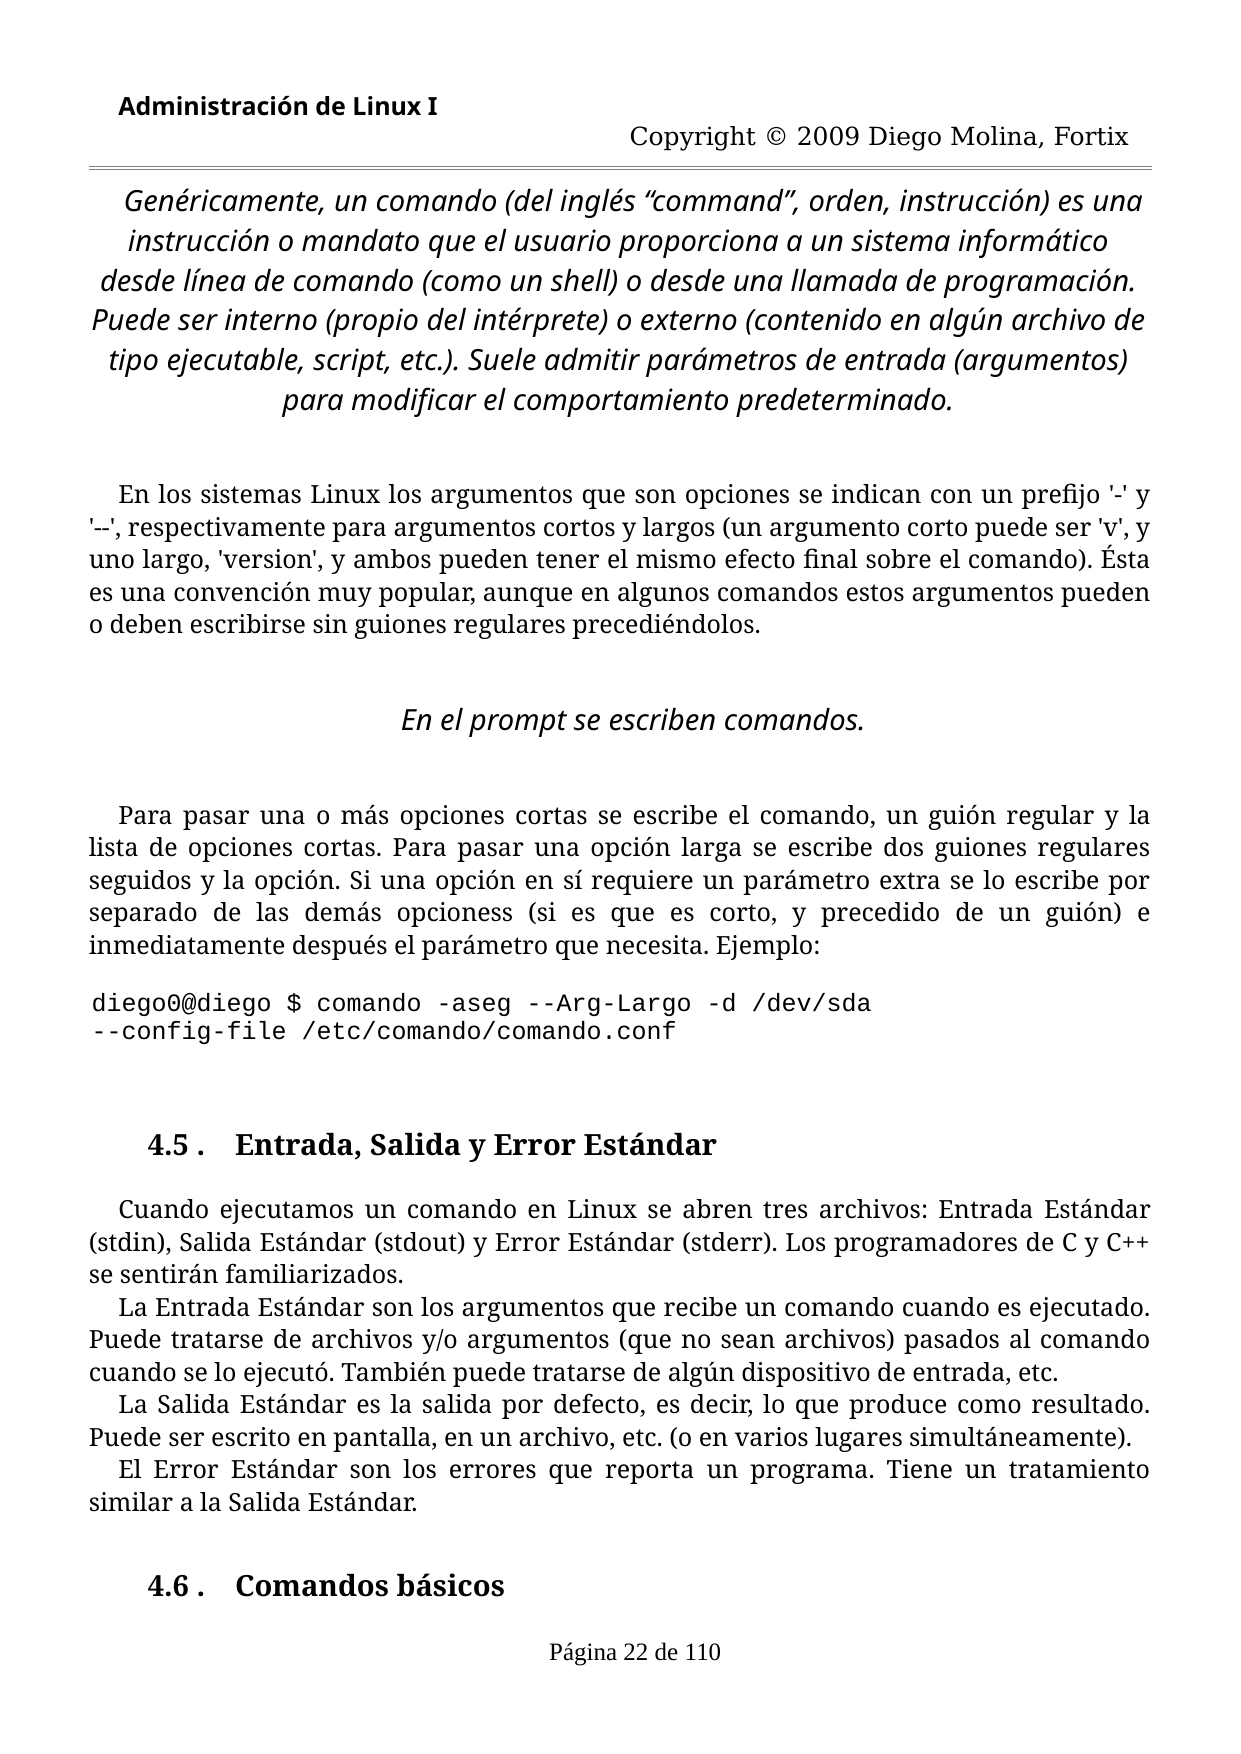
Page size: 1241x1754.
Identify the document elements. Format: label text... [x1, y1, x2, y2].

text La Entrada Estándar son los argumentos que recibe un comando cuando es ejecutado. Puede tratarse de archivos y/o argumentos (que no sean archivos) pasados al comando cuando se lo ejecutó. También puede tratarse de algún dispositivo de entrada, etc. [88, 1290, 1152, 1388]
text En los sistemas Linux los argumentos que son opciones se indican con un prefijo '-' y '--', respectivamente para argumentos cortos y largos (un argumento corto puede ser 'v', y uno largo, 'version', y ambos pueden tener el mismo efecto final sobre el comando). Ésta es una convención muy popular, aunque en algunos comandos estos argumentos pueden o deben escribirse sin guiones regulares precediéndolos. [88, 478, 1152, 640]
text En el prompt se escriben comandos. [88, 699, 1152, 739]
text El Error Estándar son los errores que reporta un programa. Tiene un tratamiento similar a la Salida Estándar. [88, 1453, 1152, 1518]
subtitle Comandos básicos [88, 1565, 1152, 1605]
text --config-file /etc/comando/comando.conf [88, 989, 1152, 1076]
text Genéricamente, un comando (del inglés “command”, orden, instrucción) es una instrucción o mandato que el usuario proporciona a un sistema informático desde línea de comando (como un shell) o desde una llamada de programación. Puede ser interno (propio del intérprete) o externo (contenido en algún archivo de tipo ejecutable, script, etc.). Suele admitir parámetros de entrada (argumentos) para modificar el comportamiento predeterminado. [88, 181, 1152, 419]
text La Salida Estándar es la salida por defecto, es decir, lo que produce como resultado. Puede ser escrito en pantalla, en un archivo, etc. (o en varios lugares simultáneamente). [88, 1388, 1152, 1453]
text Para pasar una o más opciones cortas se escribe el comando, un guión regular y la lista de opciones cortas. Para pasar una opción larga se escribe dos guiones regulares seguidos y la opción. Si una opción en sí requiere un parámetro extra se lo escribe por separado de las demás opcioness (si es que es corto, y precedido de un guión) e inmediatamente después el parámetro que necesita. Ejemplo: [88, 798, 1152, 961]
subtitle Entrada, Salida y Error Estándar [88, 1124, 1152, 1163]
text Cuando ejecutamos un comando en Linux se abren tres archivos: Entrada Estándar (stdin), Salida Estándar (stdout) y Error Estándar (stderr). Los programadores de C y C++ se sentirán familiarizados. [88, 1193, 1152, 1290]
text diego0@diego $ comando -aseg --Arg-Largo -d /dev/sda [88, 962, 1152, 989]
